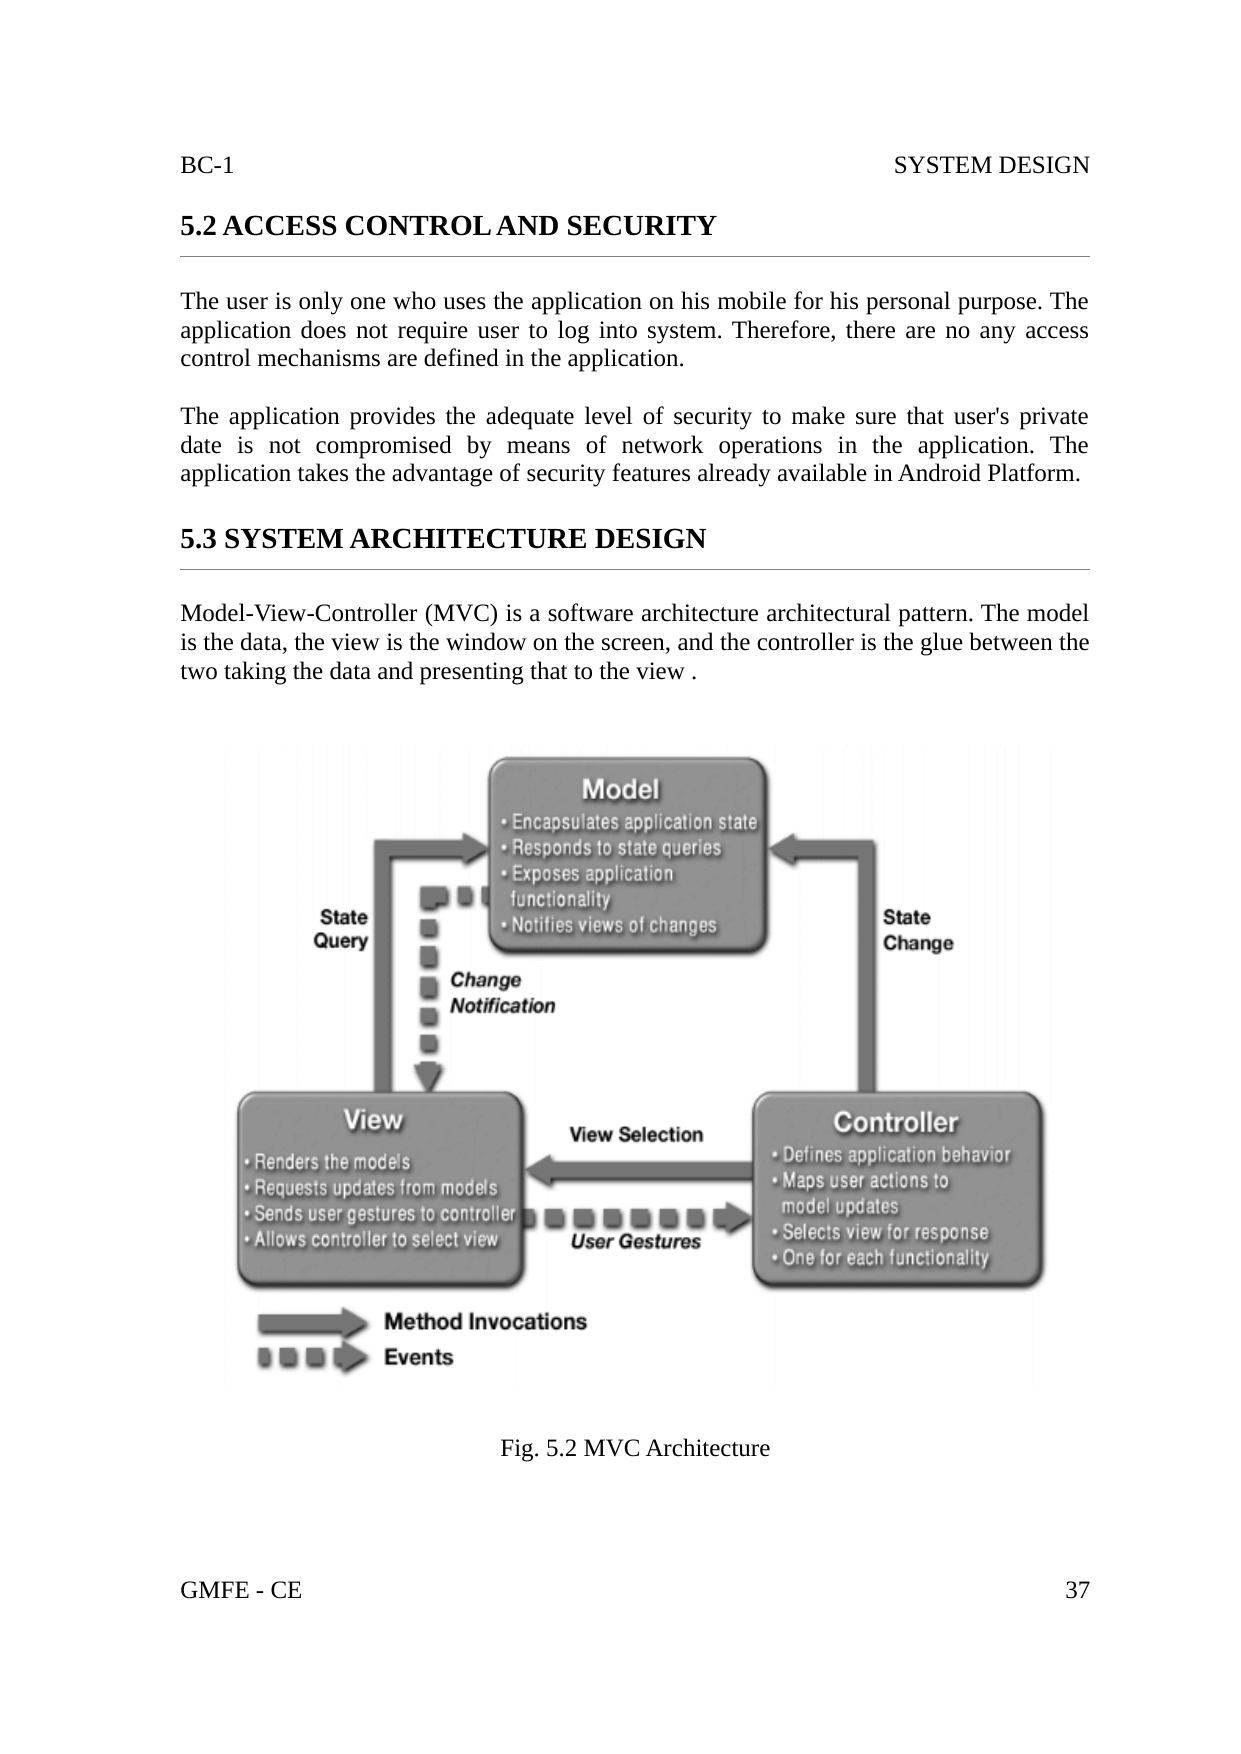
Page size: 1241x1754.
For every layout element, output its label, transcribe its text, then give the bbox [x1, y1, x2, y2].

text 5.2 ACCESS CONTROL AND SECURITY [180, 208, 1090, 242]
text Model-View-Controller (MVC) is a software architecture architectural pattern. The model is the data, the view is the window on the screen, and the controller is the glue between the two taking the data and presenting that to the view . [180, 598, 1090, 685]
text The user is only one who uses the application on his mobile for his personal purpose. The application does not require user to log into system. Therefore, there are no any access control mechanisms are defined in the application. [180, 286, 1090, 372]
text 5.3 SYSTEM ARCHITECTURE DESIGN [180, 521, 1090, 554]
picture [200, 728, 1070, 1390]
text The application provides the adequate level of security to make sure that user's private date is not compromised by means of network operations in the application. The application takes the advantage of security features already available in Android Platform. [180, 401, 1090, 487]
text Fig. 5.2 MVC Architecture [180, 1433, 1090, 1462]
